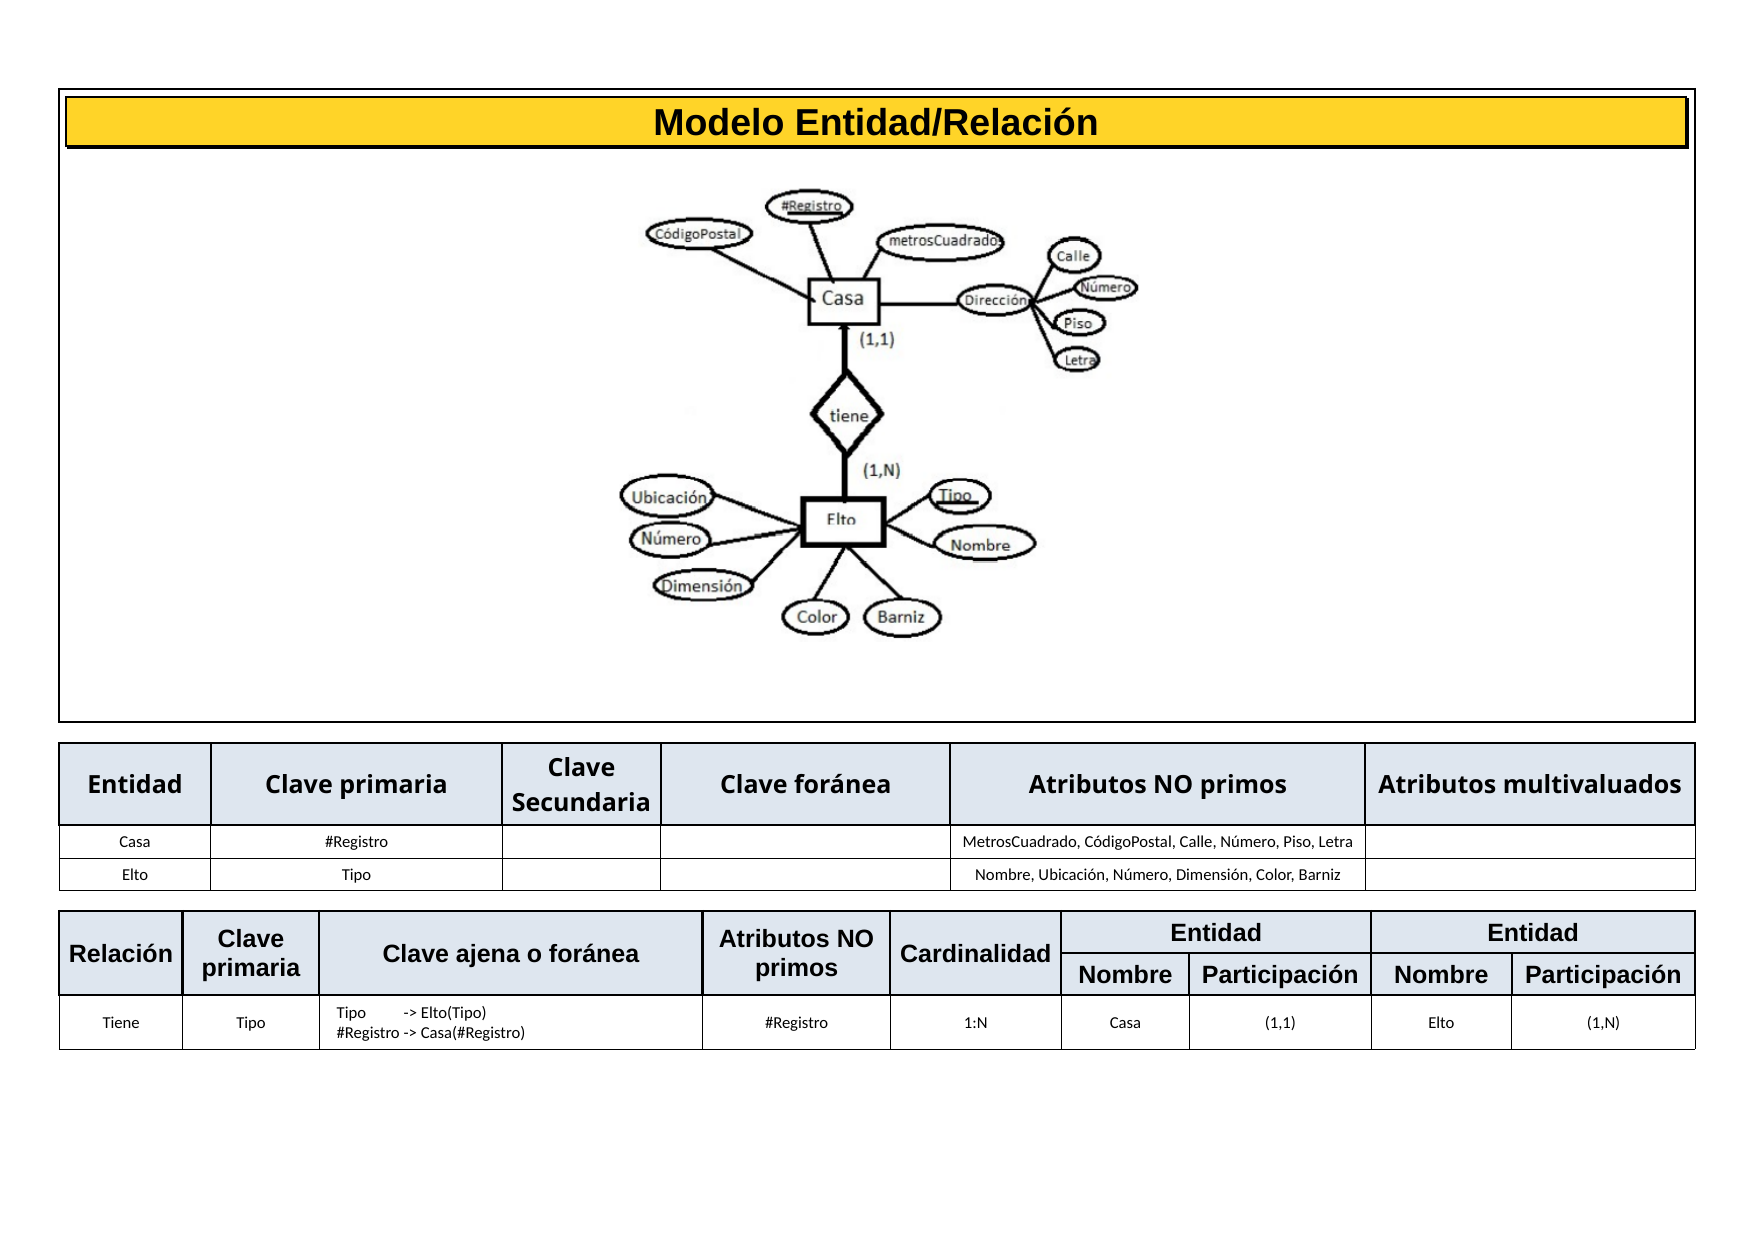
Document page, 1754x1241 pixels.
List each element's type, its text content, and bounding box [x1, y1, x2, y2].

table_cell MetrosCuadrado, CódigoPostal, Calle, Número, Piso, Letra [951, 826, 1365, 858]
table_header Atributos NO primos [704, 912, 889, 994]
table_header Clave ajena o foránea [320, 912, 701, 994]
table_cell Tipo [211, 859, 502, 890]
table_cell Casa [60, 826, 210, 858]
table_cell Nombre [1062, 954, 1188, 994]
table_cell [1366, 826, 1695, 858]
table_header Clave primaria [184, 912, 318, 994]
table_header Relación [60, 912, 181, 994]
table_cell Participación [1513, 954, 1694, 994]
table_cell Casa [1062, 996, 1189, 1048]
table_cell #Registro [211, 826, 502, 858]
table_header Atributos multivaluados [1366, 744, 1694, 824]
table_cell Tiene [60, 996, 182, 1048]
table_cell Nombre, Ubicación, Número, Dimensión, Color, Barniz [951, 859, 1365, 890]
table_cell [661, 826, 950, 858]
table_cell (1,1) [1190, 996, 1371, 1048]
table_cell 1:N [891, 996, 1061, 1048]
table_cell Elto [1372, 996, 1511, 1048]
table_cell [1366, 859, 1695, 890]
table_cell Tipo -> Elto(Tipo) #Registro -> Casa(#Registro) [320, 996, 702, 1048]
table_cell Participación [1190, 954, 1370, 994]
table_header Clave primaria [212, 744, 501, 824]
table_cell [661, 859, 950, 890]
table_header Clave foránea [662, 744, 949, 824]
table_header Entidad [60, 744, 210, 824]
table_cell [503, 826, 660, 858]
table_cell (1,N) [1512, 996, 1695, 1048]
table_header Cardinalidad [891, 912, 1060, 994]
table_cell [503, 859, 660, 890]
table_cell [60, 155, 1694, 721]
table_cell #Registro [703, 996, 890, 1048]
table_cell Tipo [183, 996, 319, 1048]
table_header Atributos NO primos [951, 744, 1364, 824]
table_cell Elto [60, 859, 210, 890]
table_header Clave Secundaria [503, 744, 660, 824]
table_cell Nombre [1372, 954, 1511, 994]
table_header Modelo Entidad/Relación [60, 90, 1694, 155]
table_header Entidad [1062, 912, 1370, 952]
table_header Entidad [1372, 912, 1694, 952]
